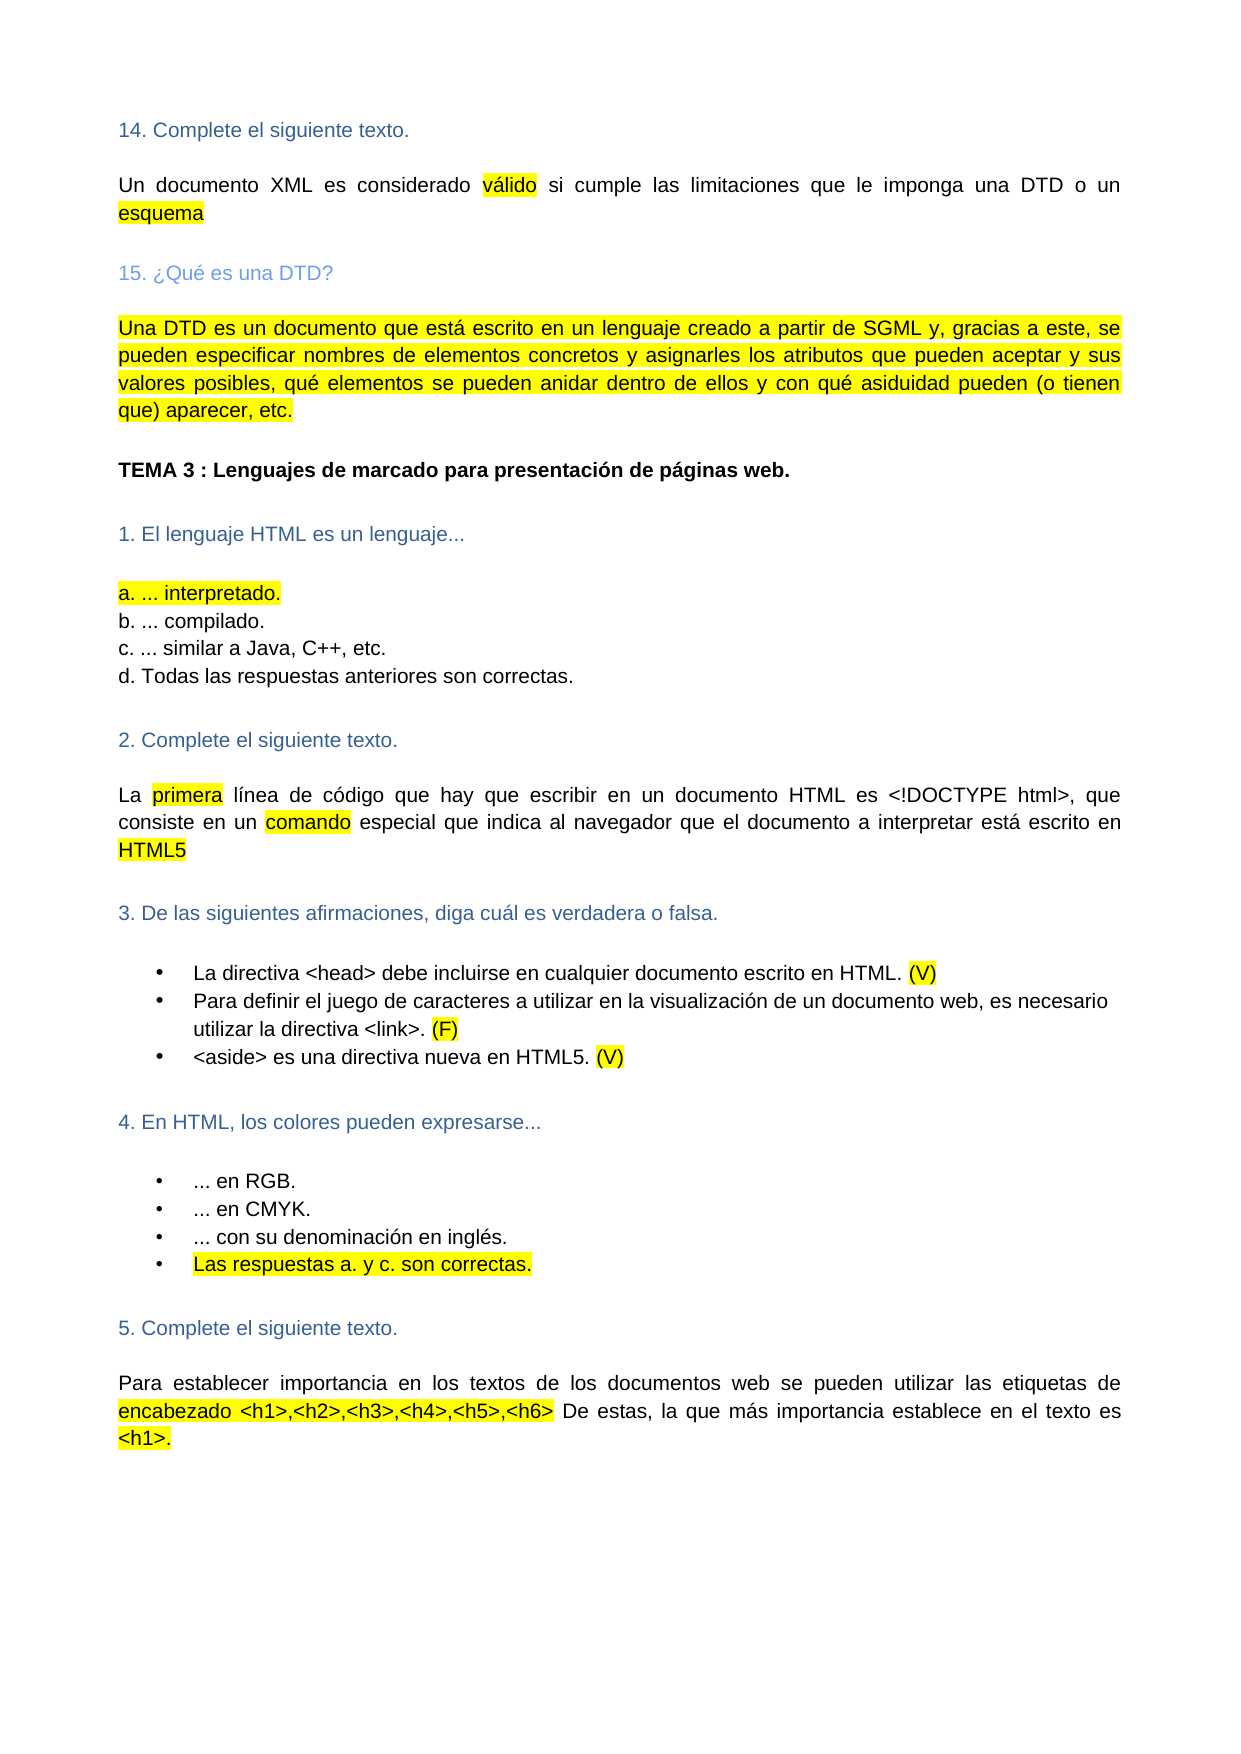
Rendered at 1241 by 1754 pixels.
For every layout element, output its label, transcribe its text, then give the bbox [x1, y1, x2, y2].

list ... con su denominación en inglés. [156, 1224, 1122, 1248]
text 15. ¿Qué es una DTD? [118, 260, 1122, 284]
text 1. El lenguaje HTML es un lenguaje... [118, 521, 1122, 545]
text c. ... similar a Java, C++, etc. [118, 636, 1122, 660]
text 2. Complete el siguiente texto. [118, 727, 1122, 779]
text 4. En HTML, los colores pueden expresarse... [118, 1109, 1122, 1133]
text Un documento XML es considerado válido si cumple las limitaciones que le imponga una DTD o un esquema [118, 173, 1122, 224]
text 3. De las siguientes afirmaciones, diga cuál es verdadera o falsa. [118, 901, 1122, 925]
text Para establecer importancia en los textos de los documentos web se pueden utilizar las etiquetas de encabezado <h1>,<h2>,<h3>,<h4>,<h5>,<h6> De estas, la que más importancia establece en el texto es <h1>. [118, 1343, 1122, 1450]
text TEMA 3 : Lenguajes de marcado para presentación de páginas web. [118, 457, 1122, 481]
text 14. Complete el siguiente texto. [118, 118, 1122, 169]
list La directiva <head> debe incluirse en cualquier documento escrito en HTML. (V) [156, 961, 1122, 985]
text Una DTD es un documento que está escrito en un lenguaje creado a partir de SGML y, gracias a este, se pueden especificar nombres de elementos concretos y asignarles los atributos que pueden aceptar y sus valores posibles, qué elementos se pueden anidar dentro de ellos y con qué asiduidad pueden (o tienen que) aparecer, etc. [118, 288, 1122, 422]
list ... en CMYK. [156, 1197, 1122, 1221]
text La primera línea de código que hay que escribir en un documento HTML es <!DOCTYPE html>, que consiste en un comando especial que indica al navegador que el documento a interpretar está escrito en HTML5 [118, 782, 1122, 861]
text d. Todas las respuestas anteriores son correctas. [118, 663, 1122, 687]
text a. ... interpretado. [118, 581, 1122, 605]
list <aside> es una directiva nueva en HTML5. (V) [156, 1044, 1122, 1101]
list Las respuestas a. y c. son correctas. [156, 1252, 1122, 1276]
list ... en RGB. [156, 1169, 1122, 1193]
text b. ... compilado. [118, 608, 1122, 632]
list Para definir el juego de caracteres a utilizar en la visualización de un documento web, es necesario utilizar la directiva <link>. (F) [156, 989, 1122, 1041]
text 5. Complete el siguiente texto. [118, 1316, 1122, 1340]
